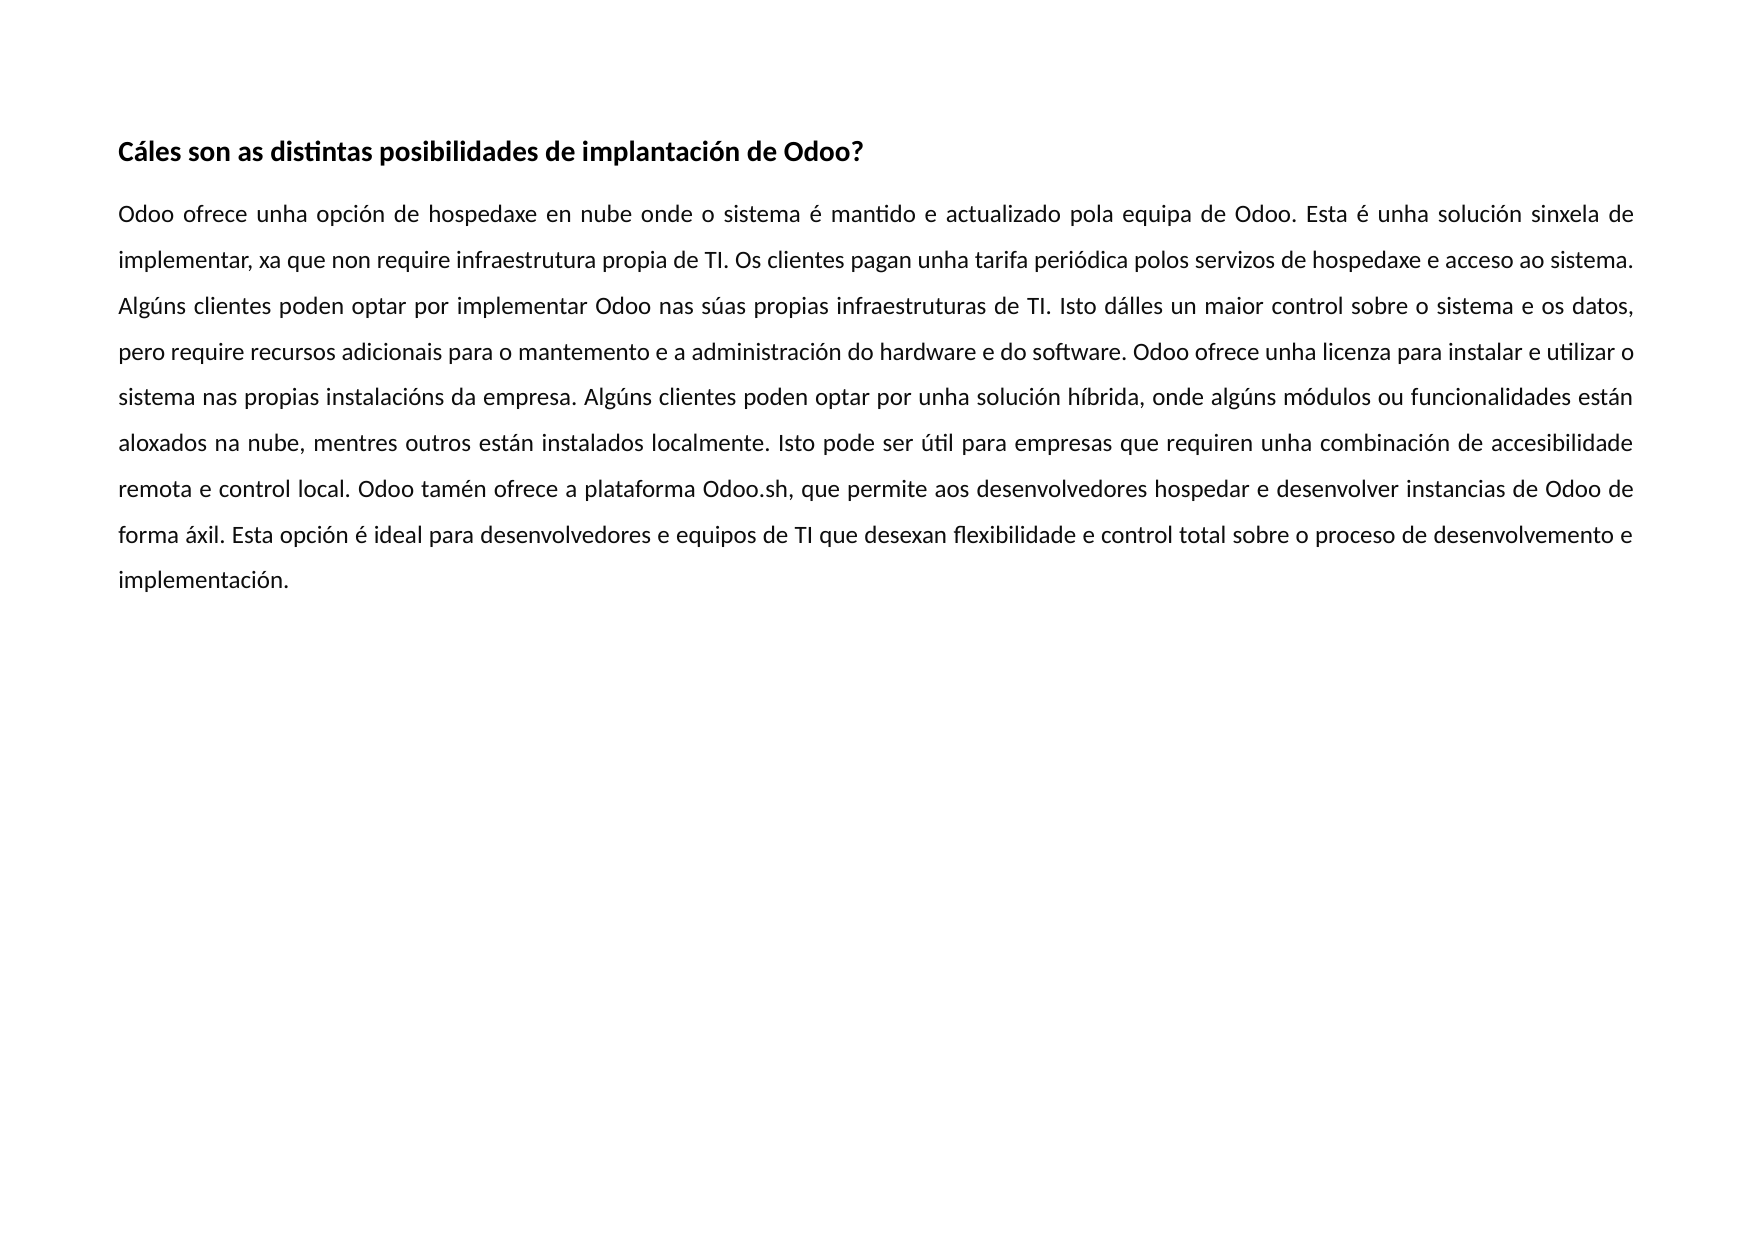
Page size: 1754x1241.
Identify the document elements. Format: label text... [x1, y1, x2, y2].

subtitle Cáles son as distintas posibilidades de implantación de Odoo? [118, 133, 1636, 168]
text Odoo ofrece unha opción de hospedaxe en nube onde o sistema é mantido e actualizado pola equipa de Odoo. Esta é unha solución sinxela de implementar, xa que non require infraestrutura propia de TI. Os clientes pagan unha tarifa periódica polos servizos de hospedaxe e acceso ao sistema. Algúns clientes poden optar por implementar Odoo nas súas propias infraestruturas de TI. Isto dálles un maior control sobre o sistema e os datos, pero require recursos adicionais para o mantemento e a administración do hardware e do software. Odoo ofrece unha licenza para instalar e utilizar o sistema nas propias instalacións da empresa. Algúns clientes poden optar por unha solución híbrida, onde algúns módulos ou funcionalidades están aloxados na nube, mentres outros están instalados localmente. Isto pode ser útil para empresas que requiren unha combinación de accesibilidade remota e control local. Odoo tamén ofrece a plataforma Odoo.sh, que permite aos desenvolvedores hospedar e desenvolver instancias de Odoo de forma áxil. Esta opción é ideal para desenvolvedores e equipos de TI que desexan flexibilidade e control total sobre o proceso de desenvolvemento e implementación. [118, 199, 1636, 595]
